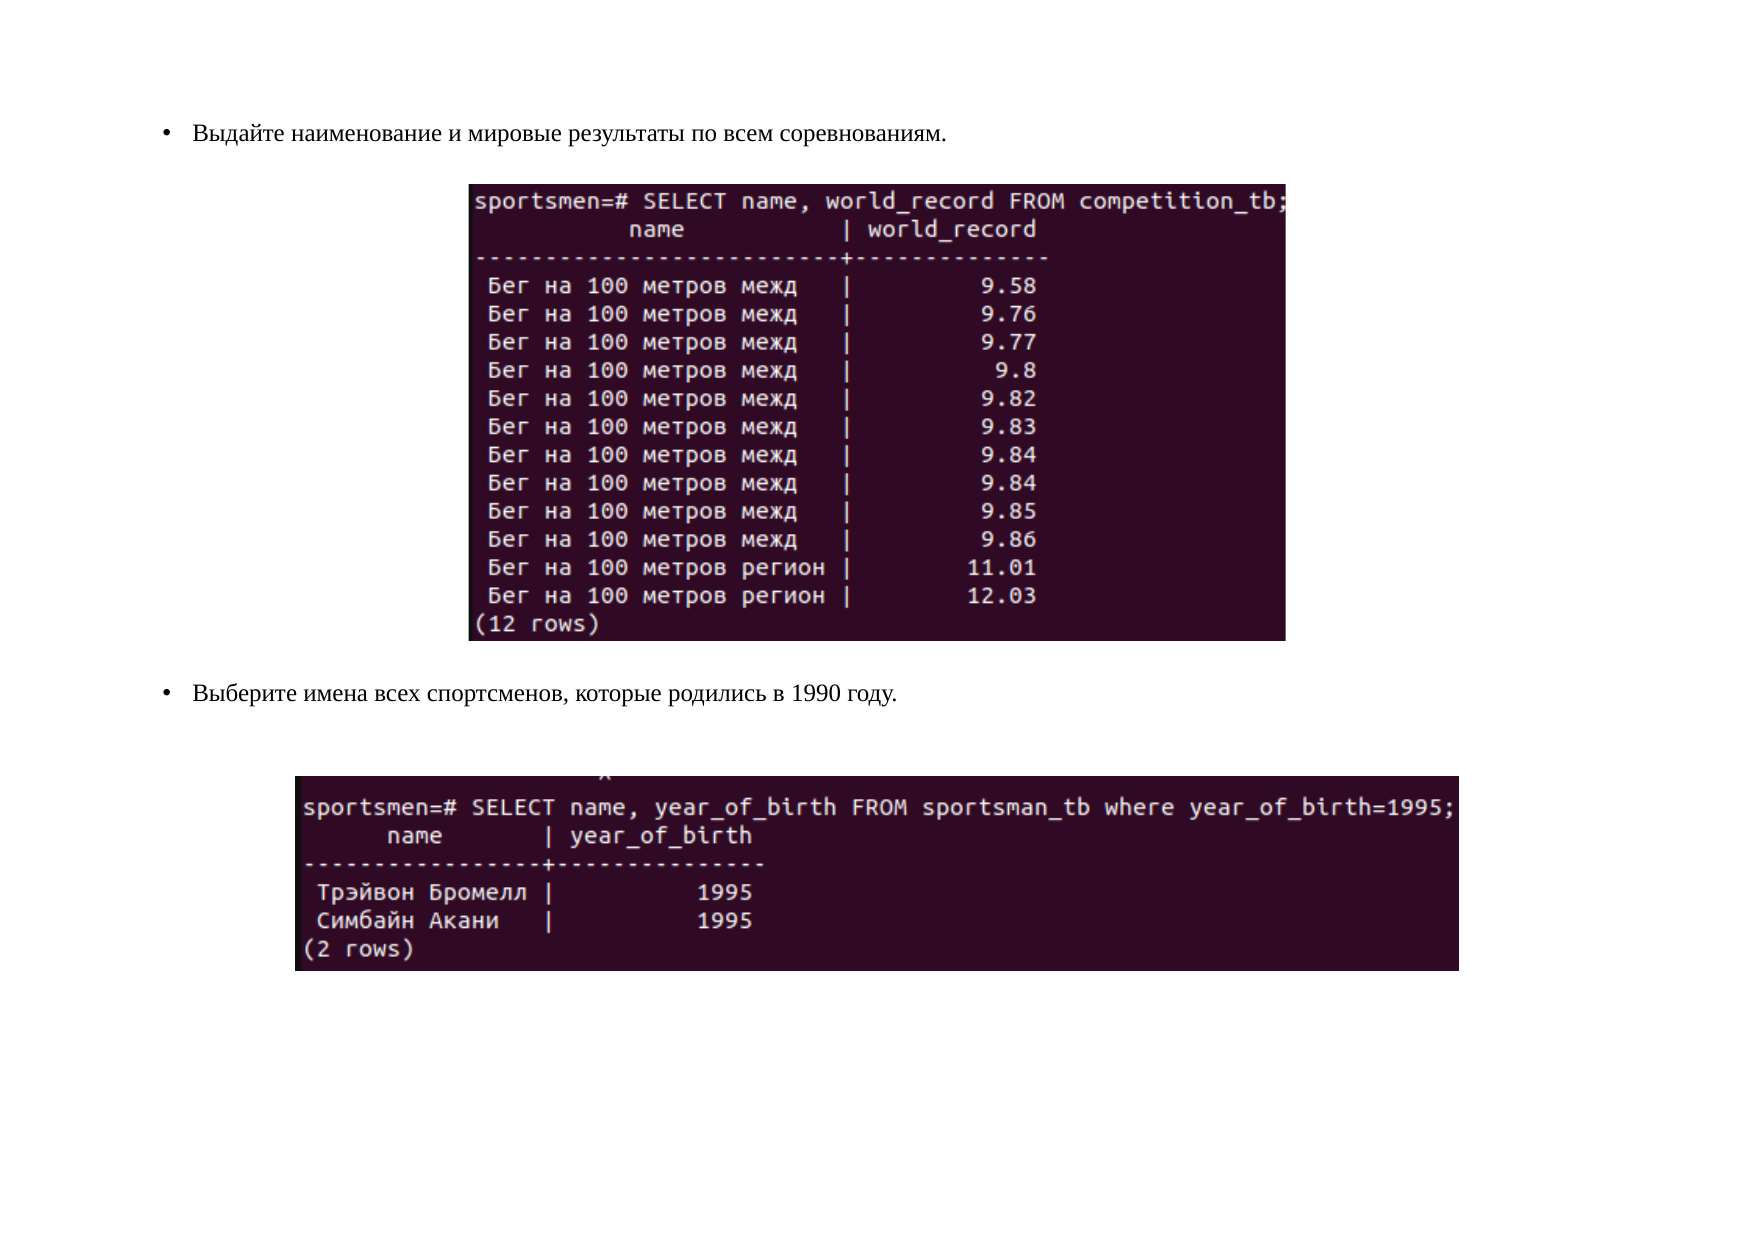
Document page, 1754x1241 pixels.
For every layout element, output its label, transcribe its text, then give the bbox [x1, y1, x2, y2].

picture [468, 184, 1286, 641]
list Выберите имена всех спортсменов, которые родились в 1990 году. [162, 678, 1636, 706]
picture [295, 776, 1459, 971]
list Выдайте наименование и мировые результаты по всем соревнованиям. [162, 118, 1636, 147]
